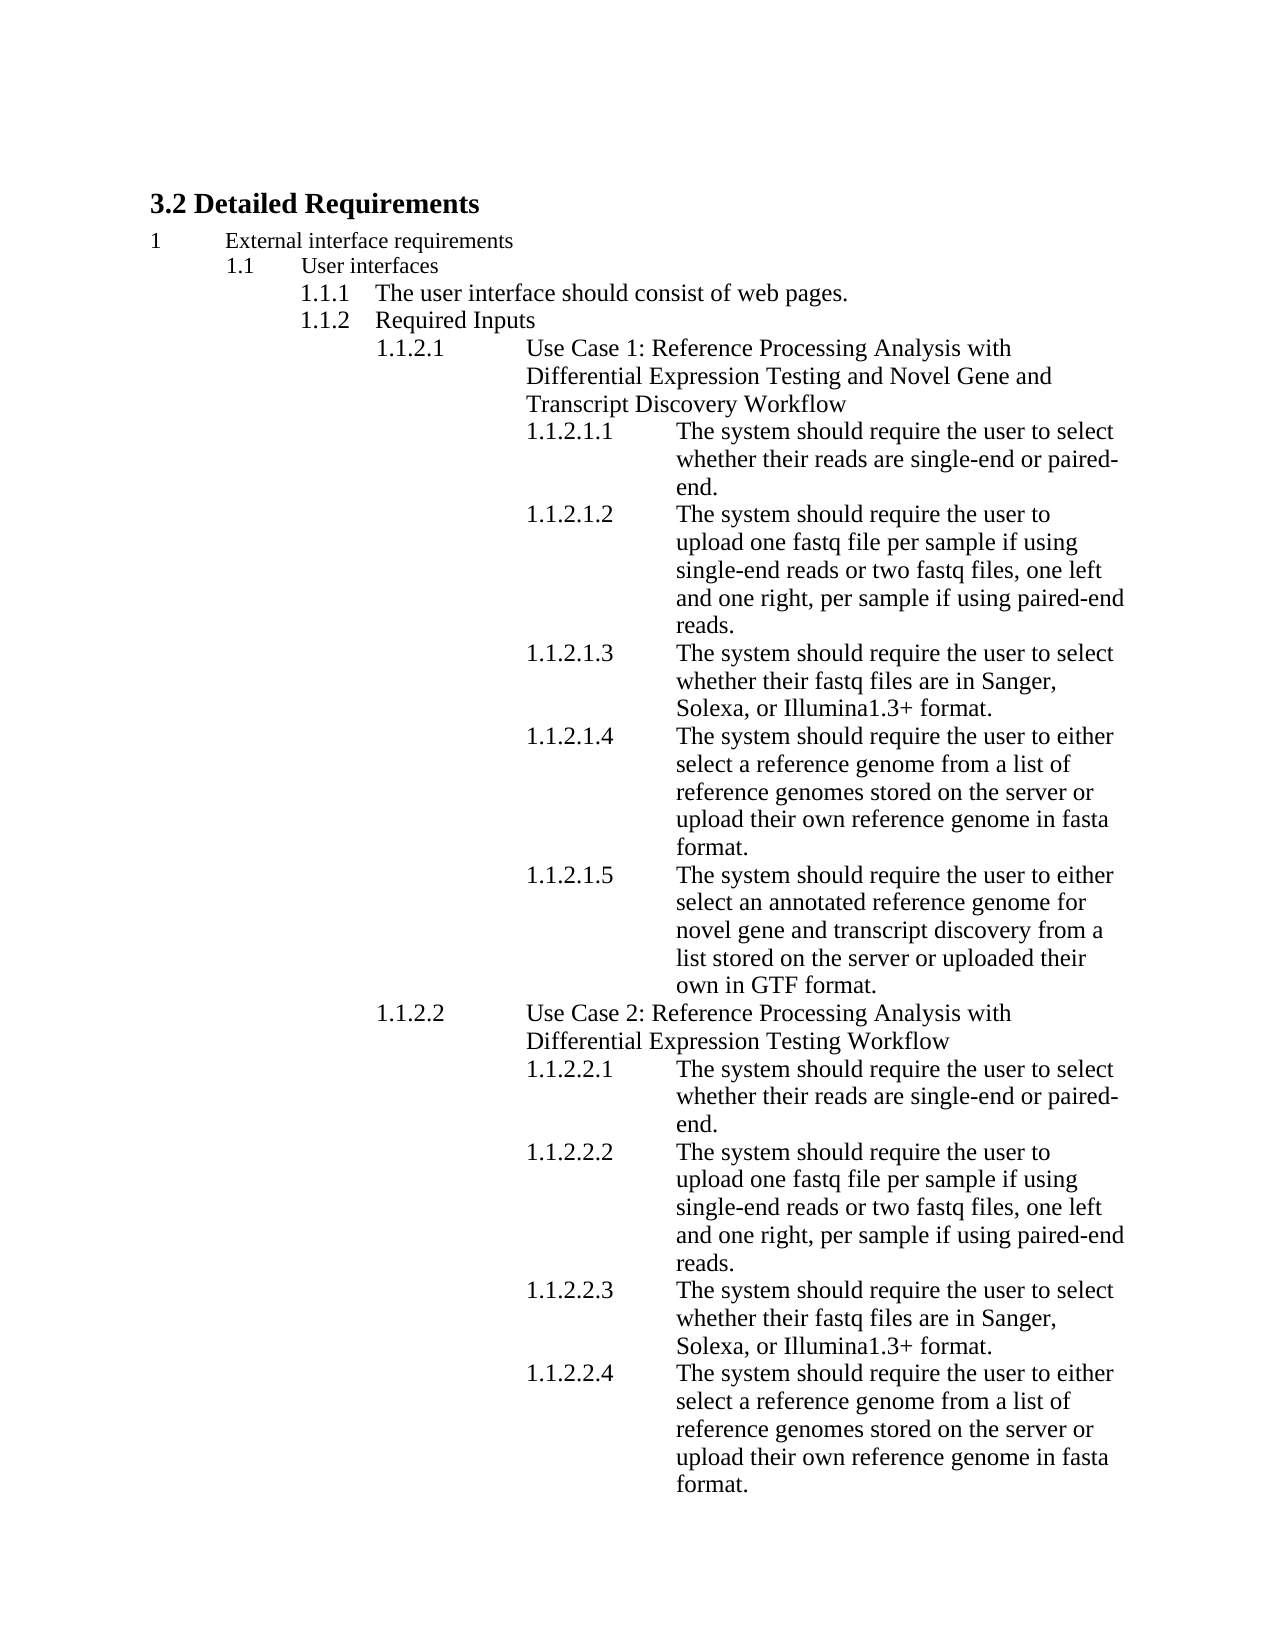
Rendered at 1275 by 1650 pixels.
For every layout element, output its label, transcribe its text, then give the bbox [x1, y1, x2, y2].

text 1.1.2 Required Inputs [300, 307, 1125, 334]
text 1.1.2.1.3 The system should require the user to select whether their fastq files are in Sanger, Solexa, or Illumina1.3+ format. [526, 639, 1125, 722]
text 1.1 User interfaces [226, 253, 1125, 279]
text 1.1.2.1.5 The system should require the user to either select an annotated reference genome for novel gene and transcript discovery from a list stored on the server or uploaded their own in GTF format. [526, 861, 1125, 999]
text 1.1.1 The user interface should consist of web pages. [300, 279, 1125, 307]
text 1.1.2.2.2 The system should require the user to upload one fastq file per sample if using single-end reads or two fastq files, one left and one right, per sample if using paired-end reads. [526, 1138, 1125, 1276]
text 1.1.2.2.3 The system should require the user to select whether their fastq files are in Sanger, Solexa, or Illumina1.3+ format. [526, 1276, 1125, 1359]
subtitle 3.2 Detailed Requirements [150, 187, 1125, 220]
text 1.1.2.1.4 The system should require the user to either select a reference genome from a list of reference genomes stored on the server or upload their own reference genome in fasta format. [526, 722, 1125, 861]
text 1.1.2.2.1 The system should require the user to select whether their reads are single-end or paired-end. [526, 1055, 1125, 1138]
text 1.1.2.2 Use Case 2: Reference Processing Analysis with Differential Expression Testing Workflow [376, 999, 1125, 1055]
text 1.1.2.1 Use Case 1: Reference Processing Analysis with Differential Expression Testing and Novel Gene and Transcript Discovery Workflow [376, 334, 1125, 417]
text 1.1.2.1.2 The system should require the user to upload one fastq file per sample if using single-end reads or two fastq files, one left and one right, per sample if using paired-end reads. [526, 501, 1125, 639]
text 1 External interface requirements [150, 228, 1125, 253]
text 1.1.2.2.4 The system should require the user to either select a reference genome from a list of reference genomes stored on the server or upload their own reference genome in fasta format. [526, 1359, 1125, 1498]
text 1.1.2.1.1 The system should require the user to select whether their reads are single-end or paired-end. [526, 417, 1125, 501]
